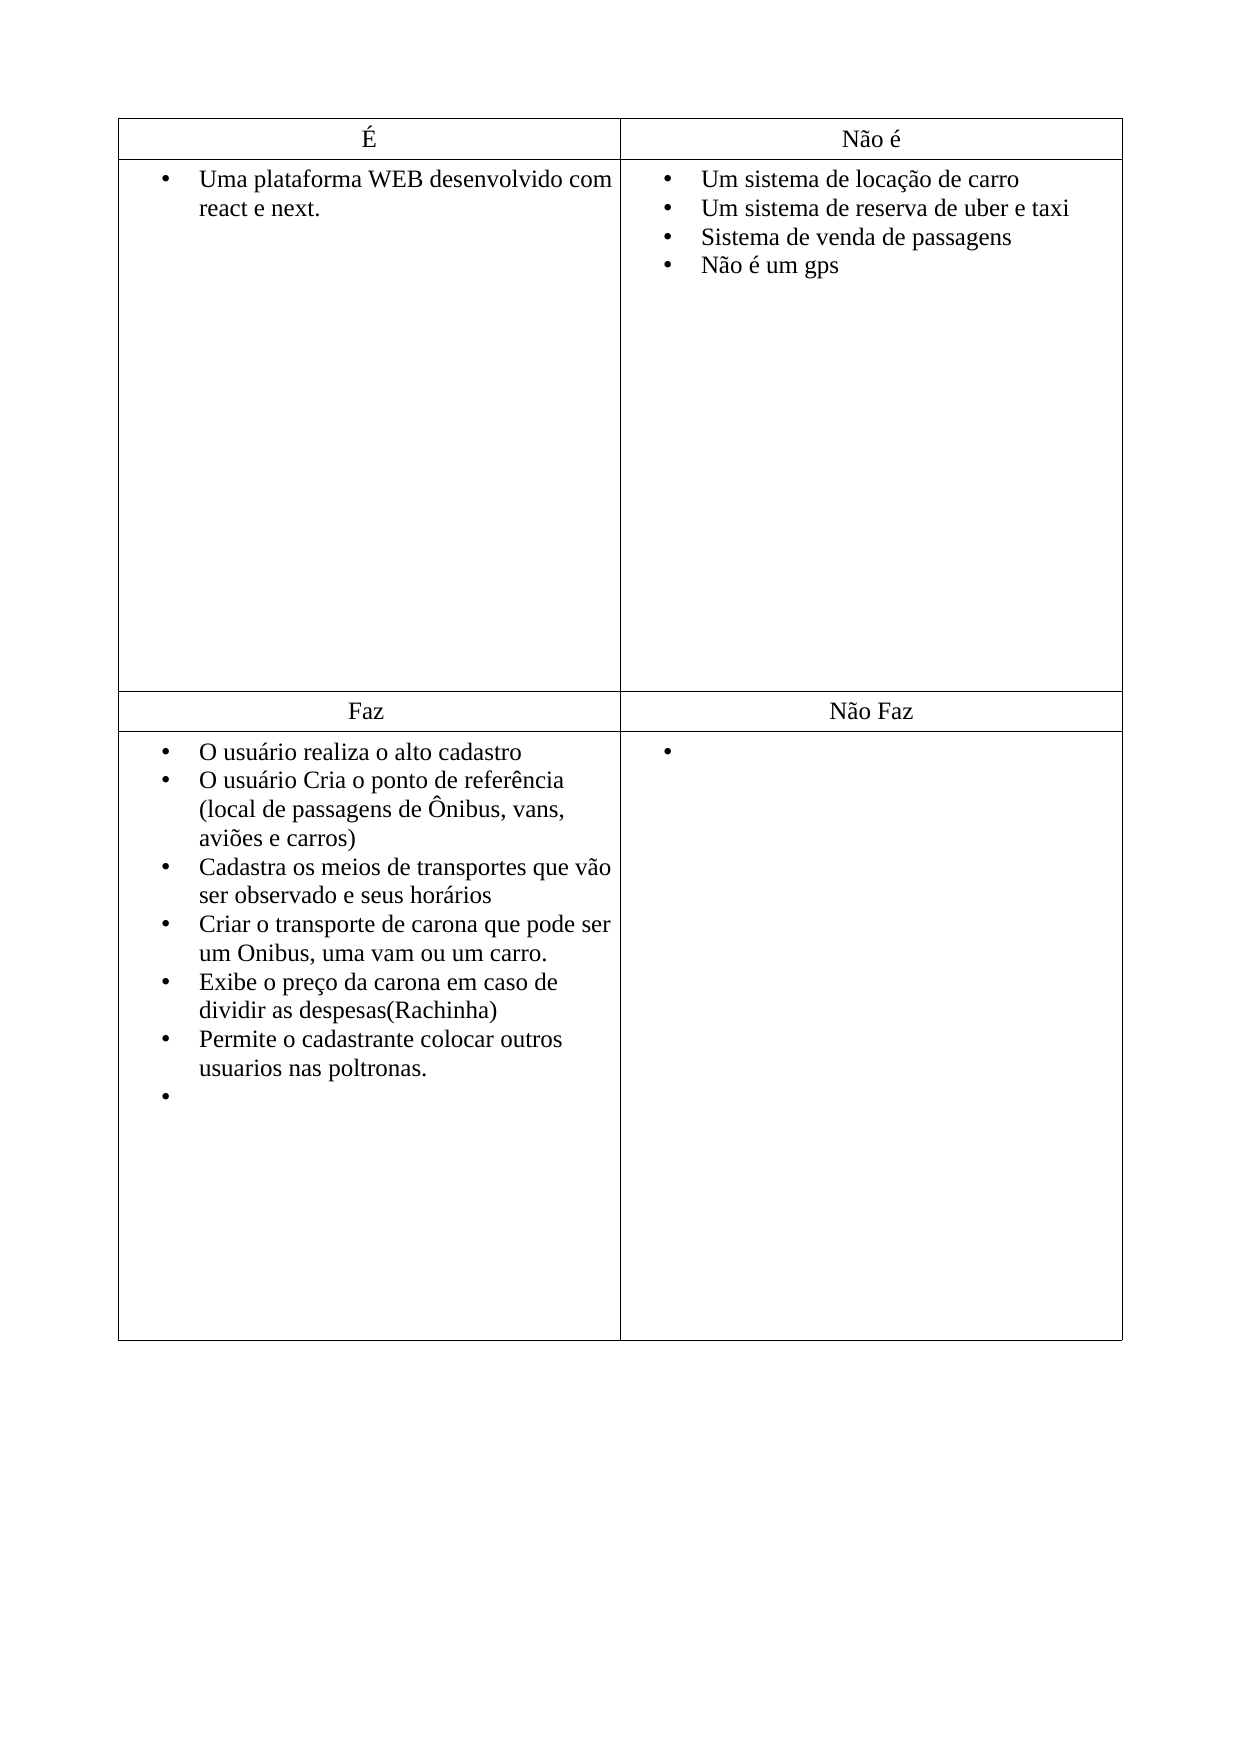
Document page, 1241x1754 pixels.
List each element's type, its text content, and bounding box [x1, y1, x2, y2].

table_cell Não Faz [621, 692, 1122, 731]
table_cell [621, 732, 1122, 1340]
table_cell Faz [119, 692, 620, 731]
table_header Não é [621, 119, 1122, 158]
table_cell Uma plataforma WEB desenvolvido com react e next. [119, 160, 620, 691]
table_header É [119, 119, 620, 158]
table_cell Um sistema de locação de carro Um sistema de reserva de uber e taxi Sistema de venda de passagens Não é um gps [621, 160, 1122, 691]
table_cell O usuário realiza o alto cadastro O usuário Cria o ponto de referência (local de passagens de Ônibus, vans, aviões e carros) Cadastra os meios de transportes que vão ser observado e seus horários Criar o transporte de carona que pode ser um Onibus, uma vam ou um carro. Exibe o preço da carona em caso de dividir as despesas(Rachinha) Permite o cadastrante colocar outros usuarios nas poltronas. [119, 732, 620, 1340]
